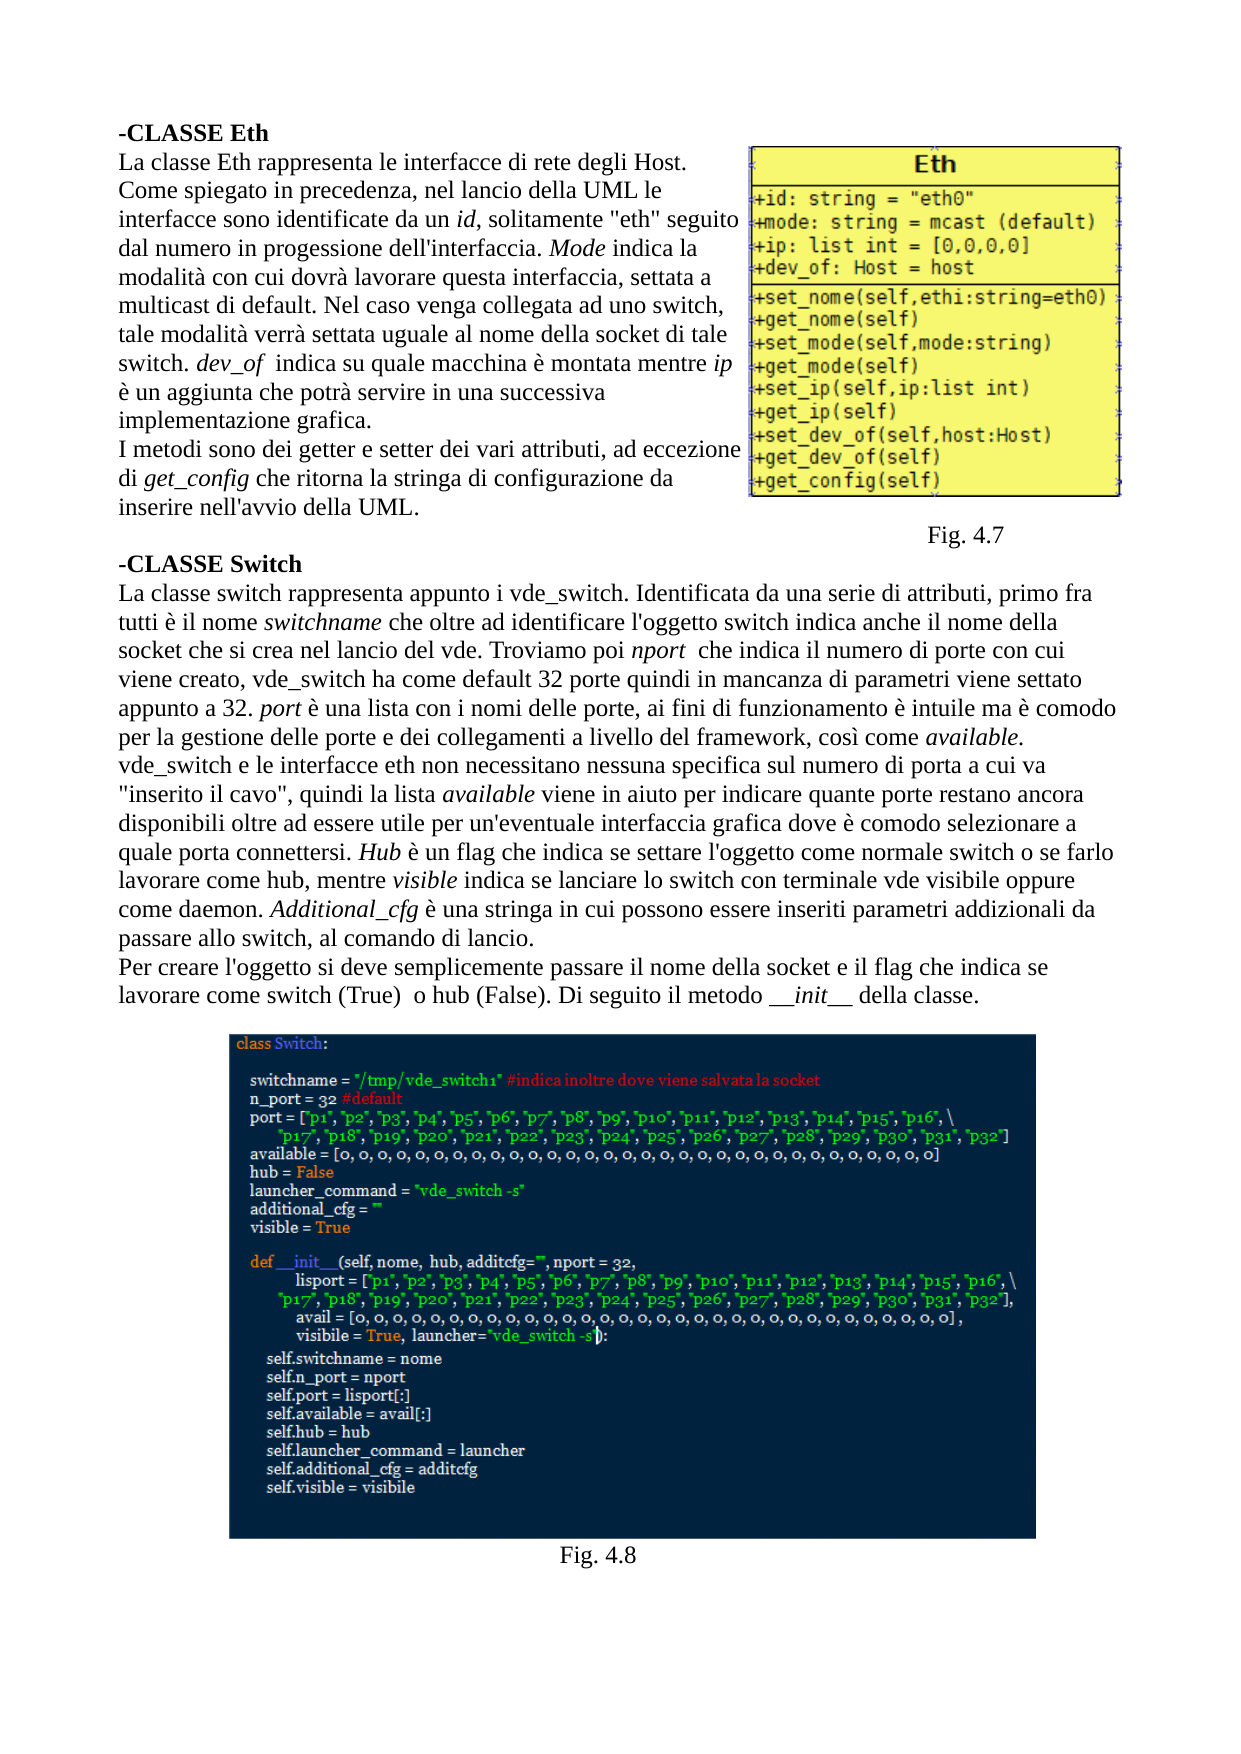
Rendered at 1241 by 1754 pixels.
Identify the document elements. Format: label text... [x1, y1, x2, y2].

text La classe switch rappresenta appunto i vde_switch. Identificata da una serie di attributi, primo fra tutti è il nome switchname che oltre ad identificare l'oggetto switch indica anche il nome della socket che si crea nel lancio del vde. Troviamo poi nport che indica il numero di porte con cui viene creato, vde_switch ha come default 32 porte quindi in mancanza di parametri viene settato appunto a 32. port è una lista con i nomi delle porte, ai fini di funzionamento è intuile ma è comodo per la gestione delle porte e dei collegamenti a livello del framework, così come available. vde_switch e le interfacce eth non necessitano nessuna specifica sul numero di porta a cui va "inserito il cavo", quindi la lista available viene in aiuto per indicare quante porte restano ancora disponibili oltre ad essere utile per un'eventuale interfaccia grafica dove è comodo selezionare a quale porta connettersi. Hub è un flag che indica se settare l'oggetto come normale switch o se farlo lavorare come hub, mentre visible indica se lanciare lo switch con terminale vde visibile oppure come daemon. Additional_cfg è una stringa in cui possono essere inseriti parametri addizionali da passare allo switch, al comando di lancio. [118, 578, 1122, 952]
text La classe Eth rappresenta le interfacce di rete degli Host. Come spiegato in precedenza, nel lancio della UML le interfacce sono identificate da un id, solitamente "eth" seguito dal numero in progessione dell'interfaccia. Mode indica la modalità con cui dovrà lavorare questa interfaccia, settata a multicast di default. Nel caso venga collegata ad uno switch, tale modalità verrà settata uguale al nome della socket di tale switch. dev_of indica su quale macchina è montata mentre ip è un aggiunta che potrà servire in una successiva implementazione grafica. I metodi sono dei getter e setter dei vari attributi, ad eccezione di get_config che ritorna la stringa di configurazione da inserire nell'avvio della UML. [118, 147, 1122, 521]
text Per creare l'oggetto si deve semplicemente passare il nome della socket e il flag che indica se lavorare come switch (True) o hub (False). Di seguito il metodo __init__ della classe. [118, 952, 1122, 1009]
text Fig. 4.8 [118, 1009, 1122, 1568]
text -CLASSE Switch [118, 549, 1122, 578]
text Fig. 4.7 [118, 521, 1122, 549]
text -CLASSE Eth [118, 118, 1122, 147]
